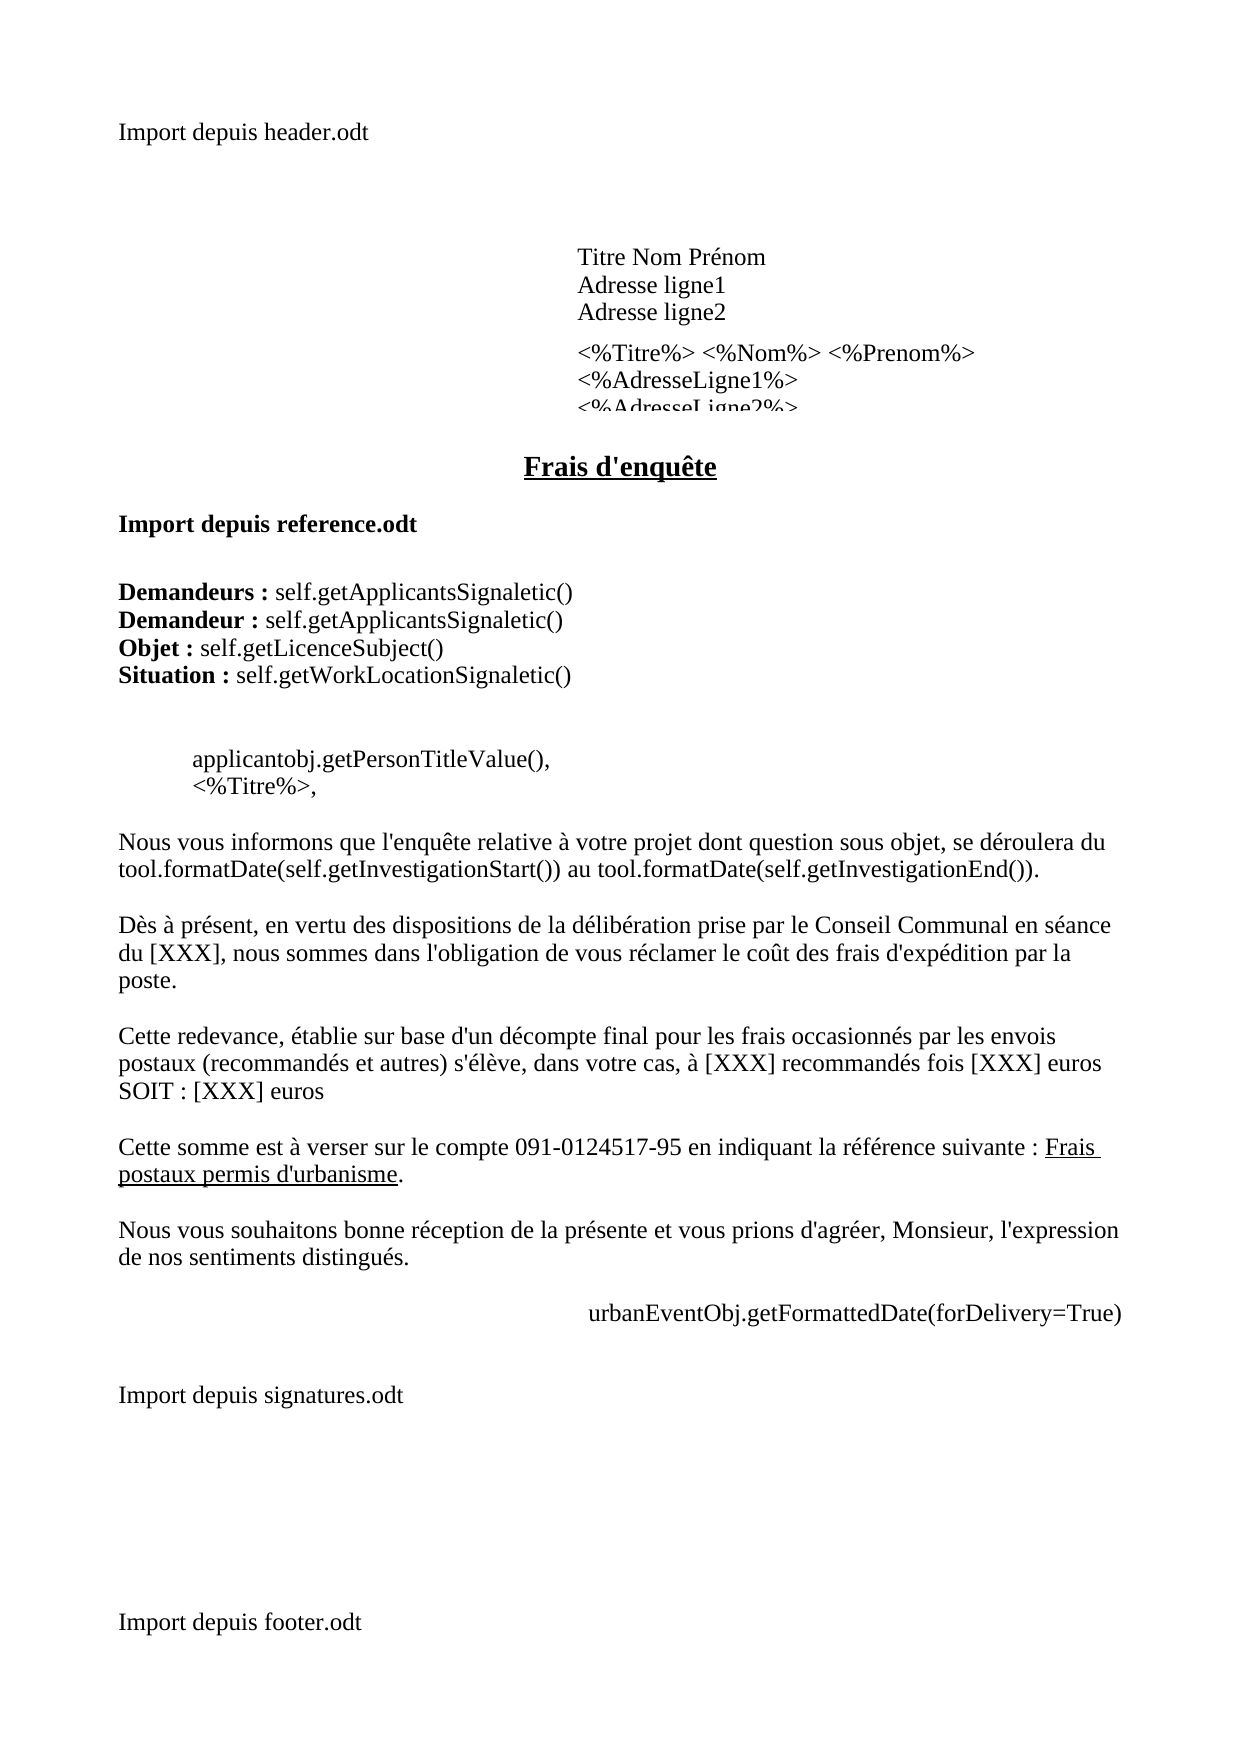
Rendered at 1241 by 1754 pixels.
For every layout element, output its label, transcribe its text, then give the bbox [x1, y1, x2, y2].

text <%Titre%> <%Nom%> <%Prenom%> <%AdresseLigne1%> <%AdresseLigne2%> [577, 339, 1028, 410]
text Cette redevance, établie sur base d'un décompte final pour les frais occasionnés par les envois postaux (recommandés et autres) s'élève, dans votre cas, à [XXX] recommandés fois [XXX] euros SOIT : [XXX] euros [118, 1022, 1122, 1105]
text Frais d'enquête [118, 451, 1122, 483]
text Nous vous informons que l'enquête relative à votre projet dont question sous objet, se déroulera du tool.formatDate(self.getInvestigationStart()) au tool.formatDate(self.getInvestigationEnd()). [118, 828, 1122, 883]
text Import depuis header.odt [118, 118, 539, 146]
text Demandeur : self.getApplicantsSignaletic() [118, 606, 1122, 634]
text Import depuis reference.odt [118, 511, 1122, 538]
text urbanEventObj.getFormattedDate(forDelivery=True) [118, 1299, 1122, 1327]
text Nous vous souhaitons bonne réception de la présente et vous prions d'agréer, Monsieur, l'expression de nos sentiments distingués. [118, 1216, 1122, 1271]
text Titre Nom Prénom Adresse ligne1 Adresse ligne2 [577, 243, 1028, 326]
text <%Titre%>, [118, 772, 1122, 800]
text Import depuis signatures.odt [118, 1381, 1131, 1408]
text applicantobj.getPersonTitleValue(), [118, 745, 1122, 772]
text Dès à présent, en vertu des dispositions de la délibération prise par le Conseil Communal en séance du [XXX], nous sommes dans l'obligation de vous réclamer le coût des frais d'expédition par la poste. [118, 911, 1122, 994]
text Objet : self.getLicenceSubject() [118, 634, 1122, 662]
text Cette somme est à verser sur le compte 091-0124517-95 en indiquant la référence suivante : Frais postaux permis d'urbanisme. [118, 1133, 1122, 1188]
text Demandeurs : self.getApplicantsSignaletic() [118, 578, 1122, 606]
text Situation : self.getWorkLocationSignaletic() [118, 662, 1122, 689]
